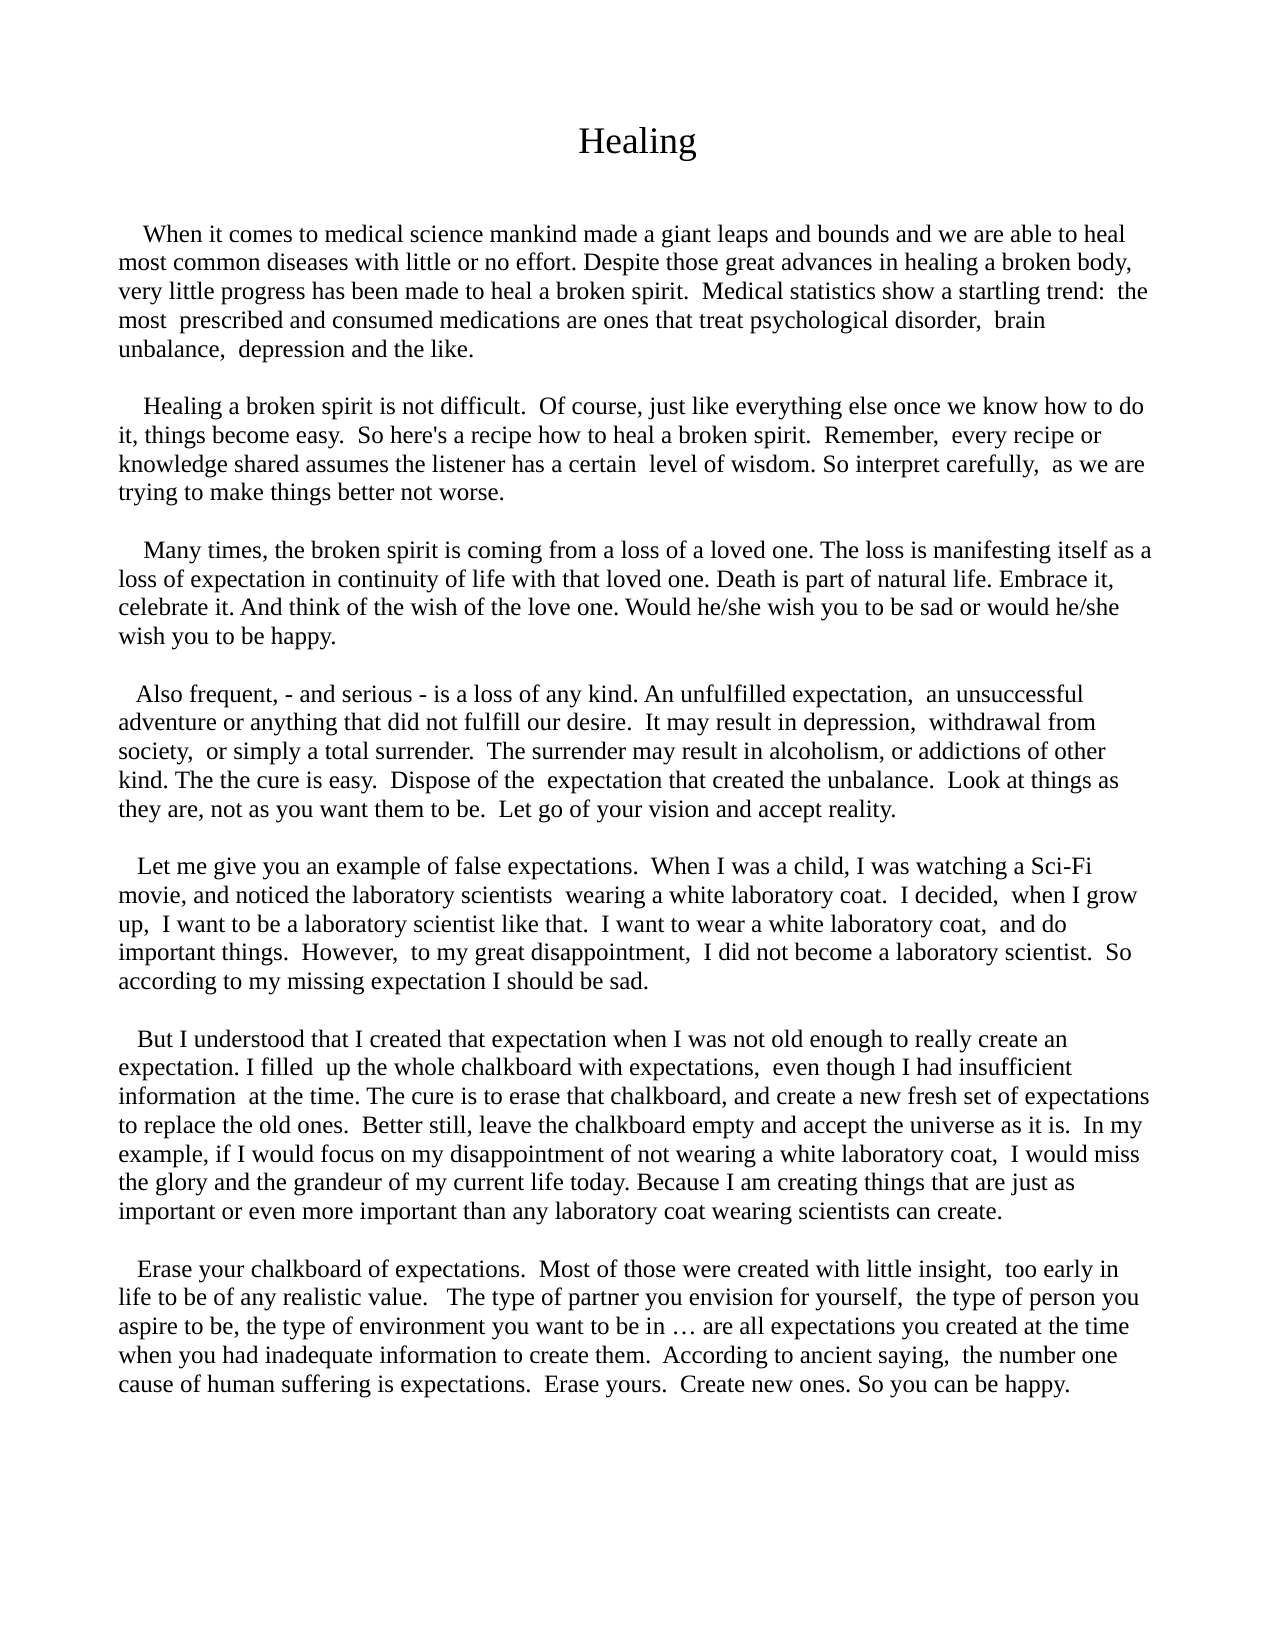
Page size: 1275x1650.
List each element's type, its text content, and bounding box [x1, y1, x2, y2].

text But I understood that I created that expectation when I was not old enough to really create an expectation. I filled up the whole chalkboard with expectations, even though I had insufficient information at the time. The cure is to erase that chalkboard, and create a new fresh set of expectations to replace the old ones. Better still, leave the chalkboard empty and accept the universe as it is. In my example, if I would focus on my disappointment of not wearing a white laboratory coat, I would miss the glory and the grandeur of my current life today. Because I am creating things that are just as important or even more important than any laboratory coat wearing scientists can create. [118, 1024, 1157, 1225]
text When it comes to medical science mankind made a giant leaps and bounds and we are able to heal most common diseases with little or no effort. Despite those great advances in healing a broken body, very little progress has been made to heal a broken spirit. Medical statistics show a startling trend: the most prescribed and consumed medications are ones that treat psychological disorder, brain unbalance, depression and the like. [118, 219, 1157, 362]
text Healing [118, 118, 1157, 161]
text Erase your chalkboard of expectations. Most of those were created with little insight, too early in life to be of any realistic value. The type of partner you envision for yourself, the type of person you aspire to be, the type of environment you want to be in … are all expectations you created at the time when you had inadequate information to create them. According to ancient saying, the number one cause of human suffering is expectations. Erase yours. Create new ones. So you can be happy. [118, 1254, 1157, 1397]
text Many times, the broken spirit is coming from a loss of a loved one. The loss is manifesting itself as a loss of expectation in continuity of life with that loved one. Death is part of natural life. Embrace it, celebrate it. And think of the wish of the love one. Would he/she wish you to be sad or would he/she wish you to be happy. [118, 535, 1157, 650]
text Let me give you an example of false expectations. When I was a child, I was watching a Sci-Fi movie, and noticed the laboratory scientists wearing a white laboratory coat. I decided, when I grow up, I want to be a laboratory scientist like that. I want to wear a white laboratory coat, and do important things. However, to my great disappointment, I did not become a laboratory scientist. So according to my missing expectation I should be sad. [118, 851, 1157, 995]
text Also frequent, - and serious - is a loss of any kind. An unfulfilled expectation, an unsuccessful adventure or anything that did not fulfill our desire. It may result in depression, withdrawal from society, or simply a total surrender. The surrender may result in alcoholism, or addictions of other kind. The the cure is easy. Dispose of the expectation that created the unbalance. Look at things as they are, not as you want them to be. Let go of your vision and accept reality. [118, 679, 1157, 822]
text Healing a broken spirit is not difficult. Of course, just like everything else once we know how to do it, things become easy. So here's a recipe how to heal a broken spirit. Remember, every recipe or knowledge shared assumes the listener has a certain level of wisdom. So interpret carefully, as we are trying to make things better not worse. [118, 391, 1157, 506]
